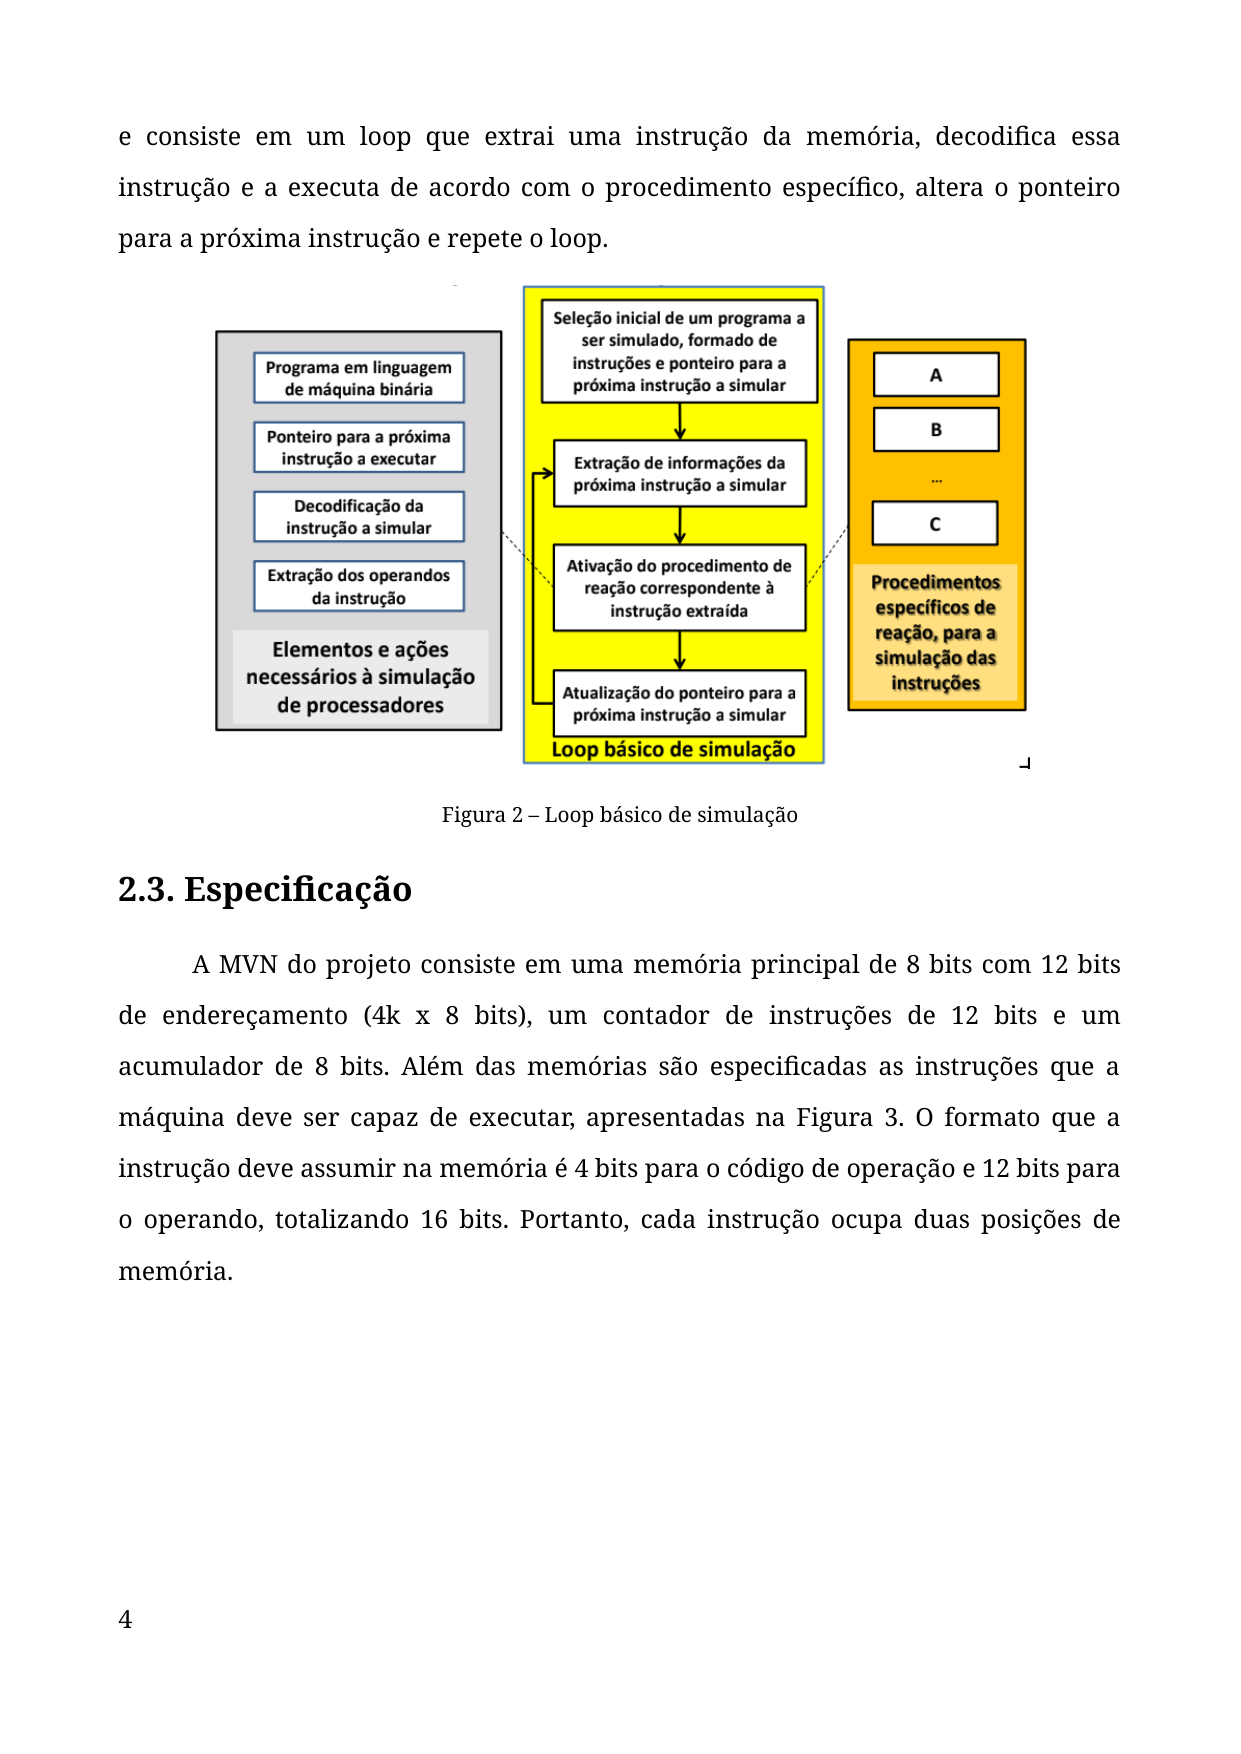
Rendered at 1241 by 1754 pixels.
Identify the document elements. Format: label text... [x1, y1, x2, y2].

text A MVN do projeto consiste em uma memória principal de 8 bits com 12 bits de endereçamento (4k x 8 bits), um contador de instruções de 12 bits e um acumulador de 8 bits. Além das memórias são especificadas as instruções que a máquina deve ser capaz de executar, apresentadas na Figura 3. O formato que a instrução deve assumir na memória é 4 bits para o código de operação e 12 bits para o operando, totalizando 16 bits. Portanto, cada instrução ocupa duas posições de memória. [118, 947, 1122, 1287]
text e consiste em um loop que extrai uma instrução da memória, decodifica essa instrução e a executa de acordo com o procedimento específico, altera o ponteiro para a próxima instrução e repete o loop. [118, 118, 1122, 254]
text Figura 2 – Loop básico de simulação [118, 800, 1122, 828]
picture [210, 285, 1030, 769]
subtitle 2.3. Especificação [118, 866, 1122, 912]
